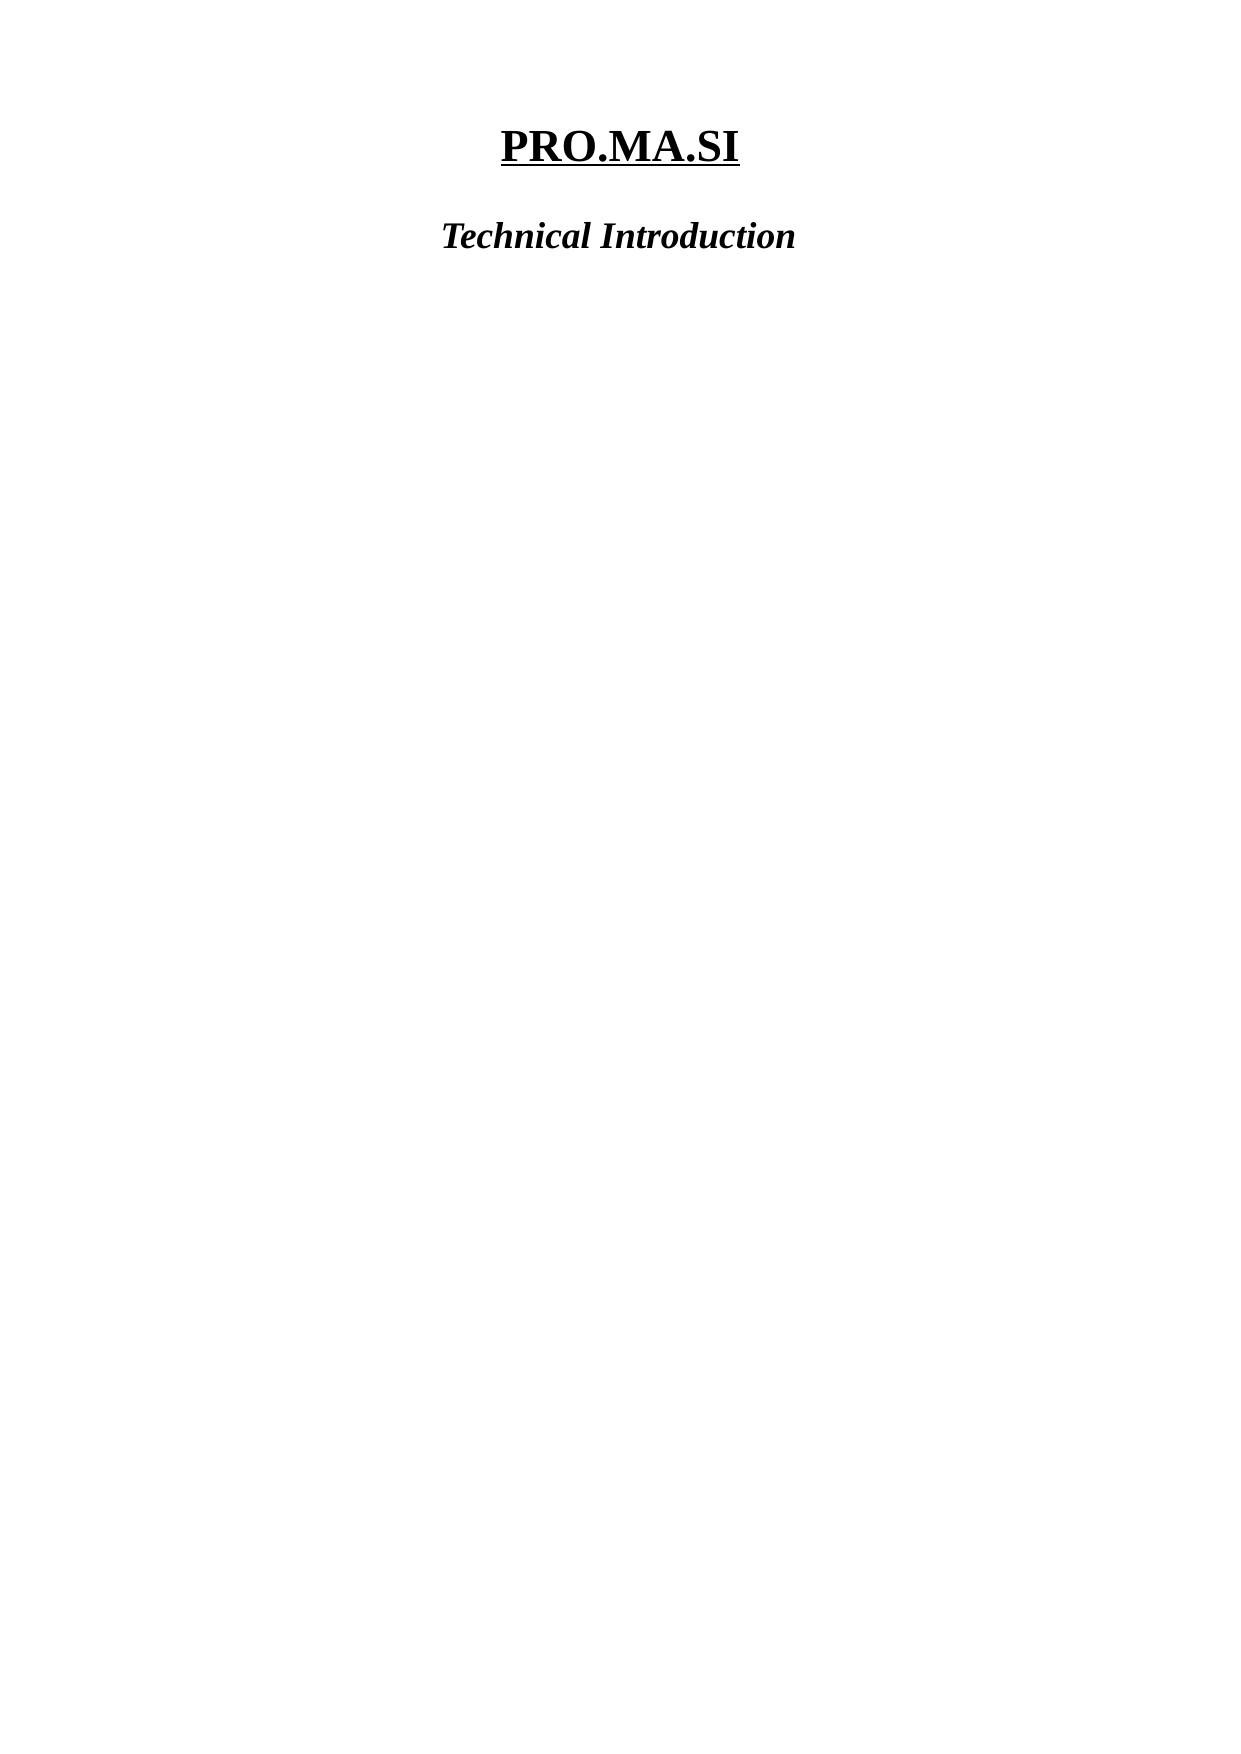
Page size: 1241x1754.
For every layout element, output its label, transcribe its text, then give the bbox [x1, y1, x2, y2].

text PRO.MA.SI [118, 118, 1122, 171]
text Technical Introduction [118, 214, 1122, 257]
